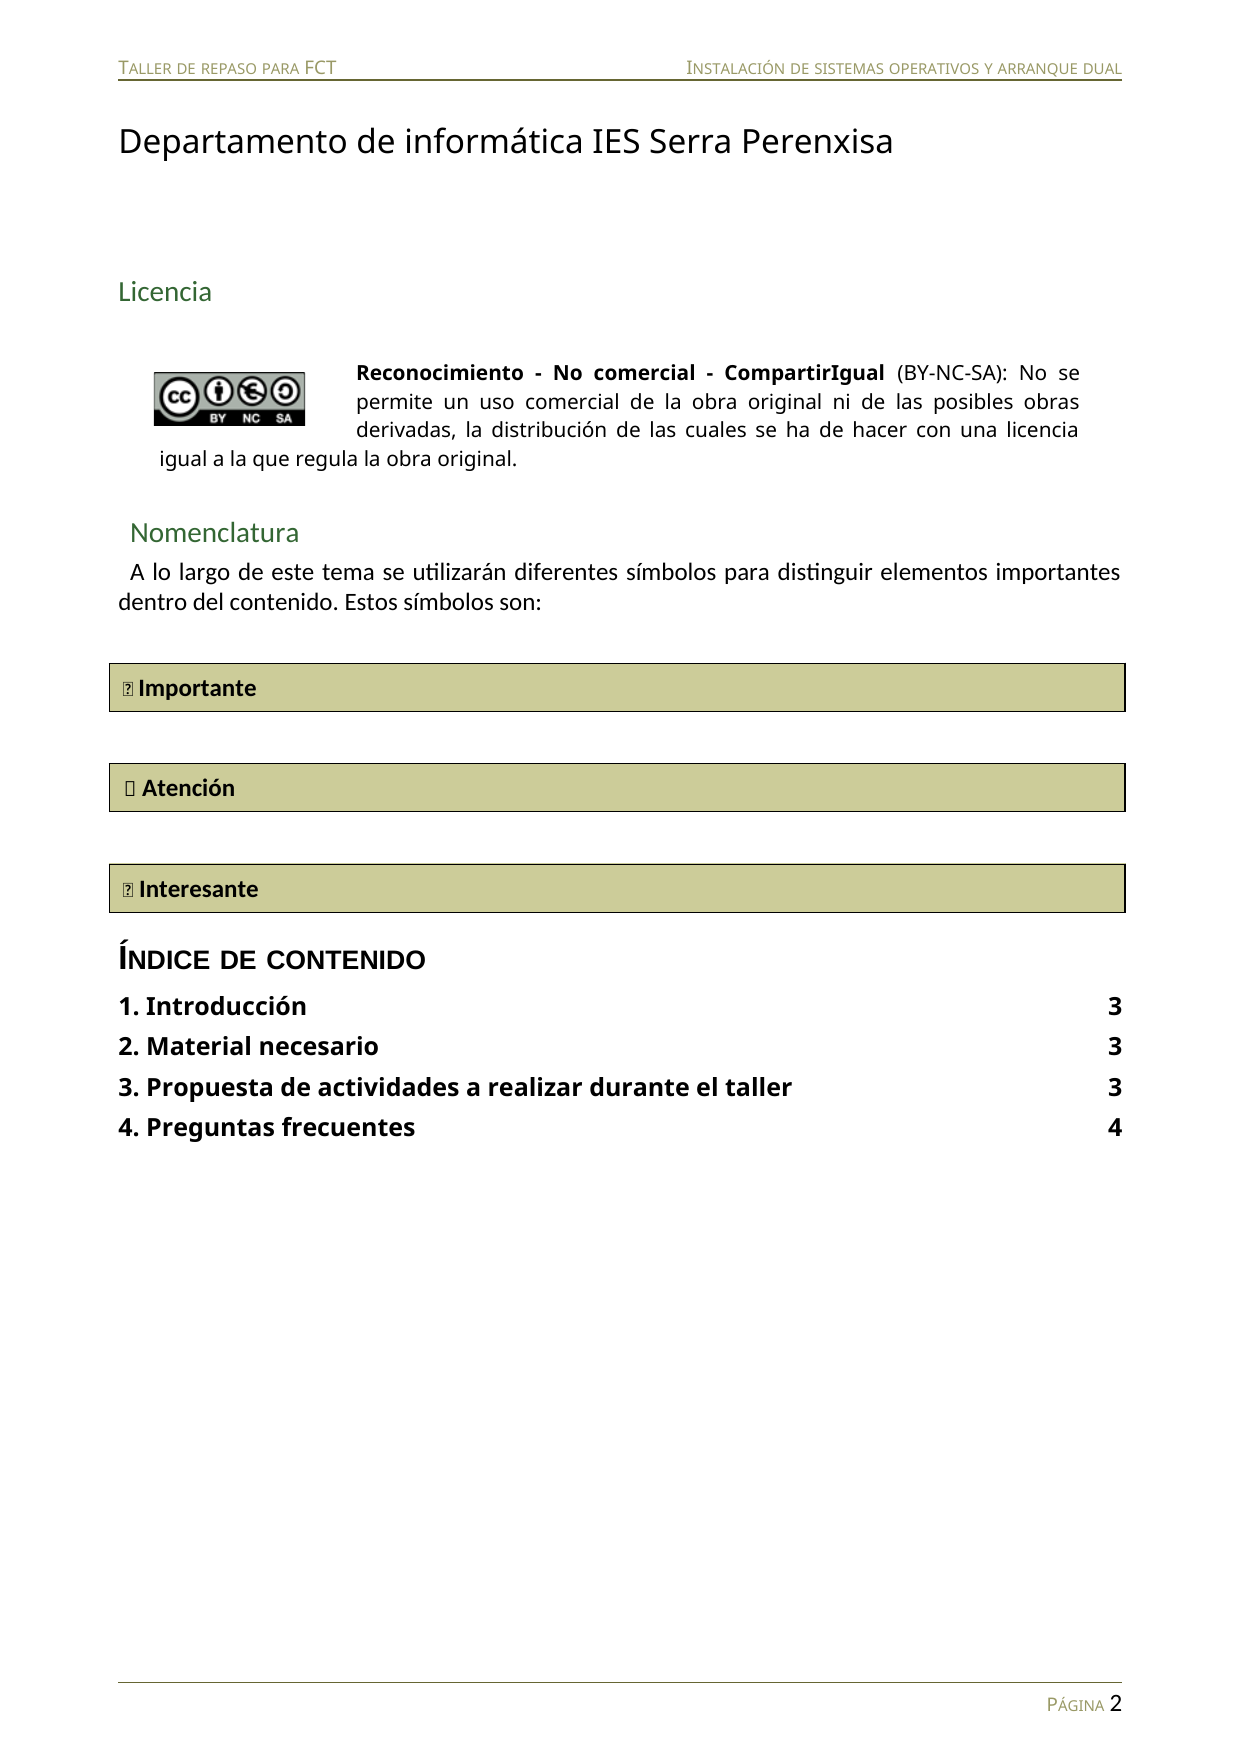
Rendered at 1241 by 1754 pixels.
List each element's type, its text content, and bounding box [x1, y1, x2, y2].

text 4. Preguntas frecuentes 4 [118, 1109, 1122, 1144]
text 1. Introducción 3 [118, 989, 1122, 1023]
text A lo largo de este tema se utilizarán diferentes símbolos para distinguir elementos importantes dentro del contenido. Estos símbolos son: [118, 556, 1122, 617]
text Reconocimiento - No comercial - CompartirIgual (BY-NC-SA): No se permite un uso comercial de la obra original ni de las posibles obras derivadas, la distribución de las cuales se ha de hacer con una licencia igual a la que regula la obra original. [159, 358, 1080, 472]
text 📖 Importante [110, 664, 1124, 711]
text 3. Propuesta de actividades a realizar durante el taller 3 [118, 1069, 1122, 1103]
text 2. Material necesario 3 [118, 1029, 1122, 1063]
text ❕ Atención [110, 764, 1124, 811]
text Nomenclatura [118, 514, 1122, 549]
text Licencia [118, 273, 1122, 309]
picture [153, 372, 306, 426]
text Departamento de informática IES Serra Perenxisa [118, 118, 1122, 163]
text Índice de contenido [118, 938, 1122, 976]
text 💬 Interesante [110, 865, 1124, 912]
